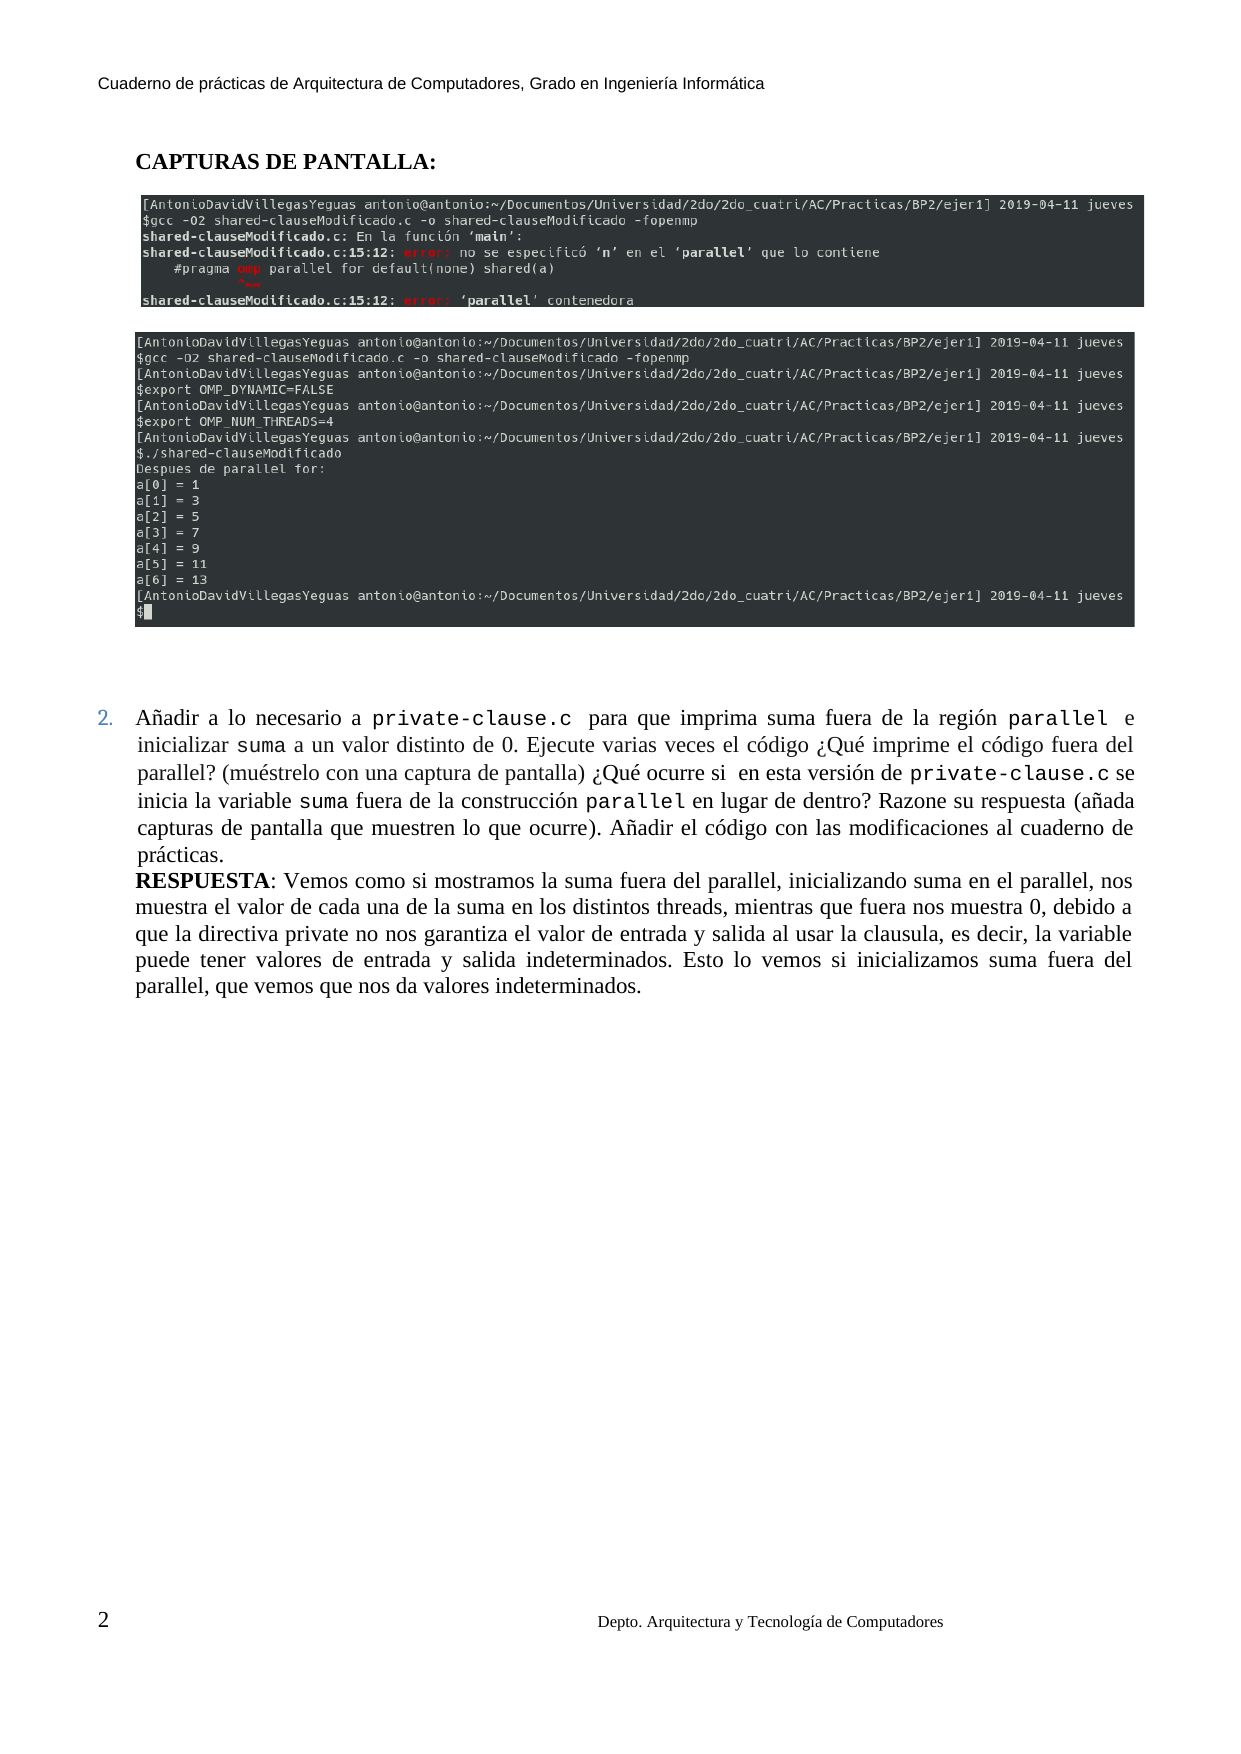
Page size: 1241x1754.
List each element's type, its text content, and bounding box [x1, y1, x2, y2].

text CAPTURAS DE PANTALLA: [135, 148, 1135, 174]
list Añadir a lo necesario a private-clause.c para que imprima suma fuera de la región parallel e inicializar suma a un valor distinto de 0. Ejecute varias veces el código ¿Qué imprime el código fuera del parallel? (muéstrelo con una captura de pantalla) ¿Qué ocurre si en esta versión de private-clause.c se inicia la variable suma fuera de la construcción parallel en lugar de dentro? Razone su respuesta (añada capturas de pantalla que muestren lo que ocurre). Añadir el código con las modificaciones al cuaderno de prácticas. [98, 704, 1135, 867]
picture [135, 332, 1135, 627]
text RESPUESTA: Vemos como si mostramos la suma fuera del parallel, inicializando suma en el parallel, nos muestra el valor de cada una de la suma en los distintos threads, mientras que fuera nos muestra 0, debido a que la directiva private no nos garantiza el valor de entrada y salida al usar la clausula, es decir, la variable puede tener valores de entrada y salida indeterminados. Esto lo vemos si inicializamos suma fuera del parallel, que vemos que nos da valores indeterminados. [135, 867, 1135, 999]
picture [141, 195, 1145, 307]
